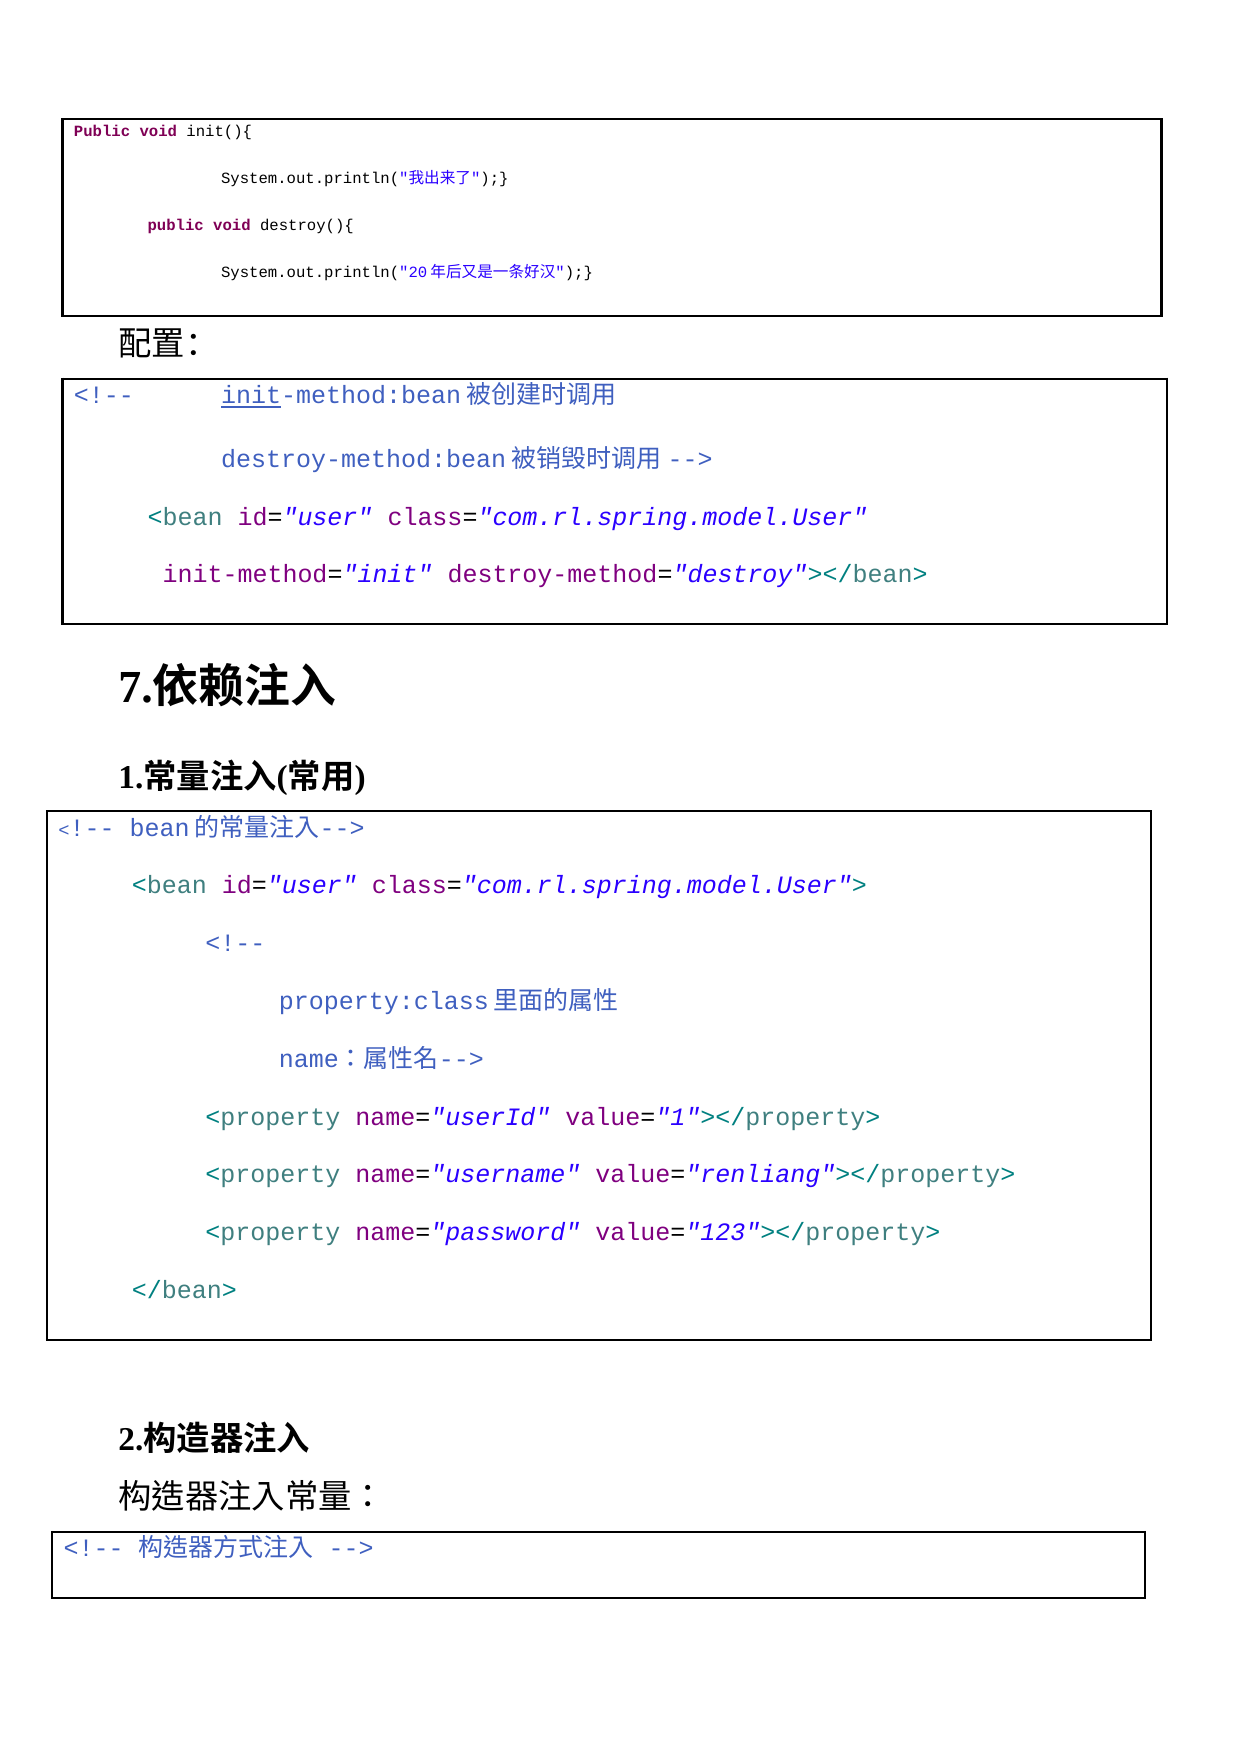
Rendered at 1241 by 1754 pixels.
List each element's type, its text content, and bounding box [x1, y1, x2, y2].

table_header <!-- init-method:bean被创建时调用 destroy-method:bean被销毁时调用 --> <bean id="user" class="com.rl.spring.model.User" init-method="init" destroy-method="destroy"></bean> [64, 380, 1166, 623]
table_header <!-- bean的常量注入--> <bean id="user" class="com.rl.spring.model.User"> <!-- property:class里面的属性 name：属性名--> <property name="userId" value="1"></property> <property name="username" value="renliang"></property> <property name="password" value="123"></property> </bean> [48, 812, 1150, 1338]
table_header <!-- 构造器方式注入 --> [53, 1533, 1144, 1597]
text 构造器注入常量： [118, 1473, 1122, 1518]
table_header Public void init(){ System.out.println("我出来了");} public void destroy(){ System.out.println("20年后又是一条好汉");} [64, 120, 1160, 315]
subtitle 7.依赖注入 [118, 650, 1122, 716]
subtitle 2.构造器注入 [118, 1412, 1122, 1460]
subtitle 1.常量注入(常用) [118, 749, 1122, 798]
text 配置： [118, 317, 1122, 365]
